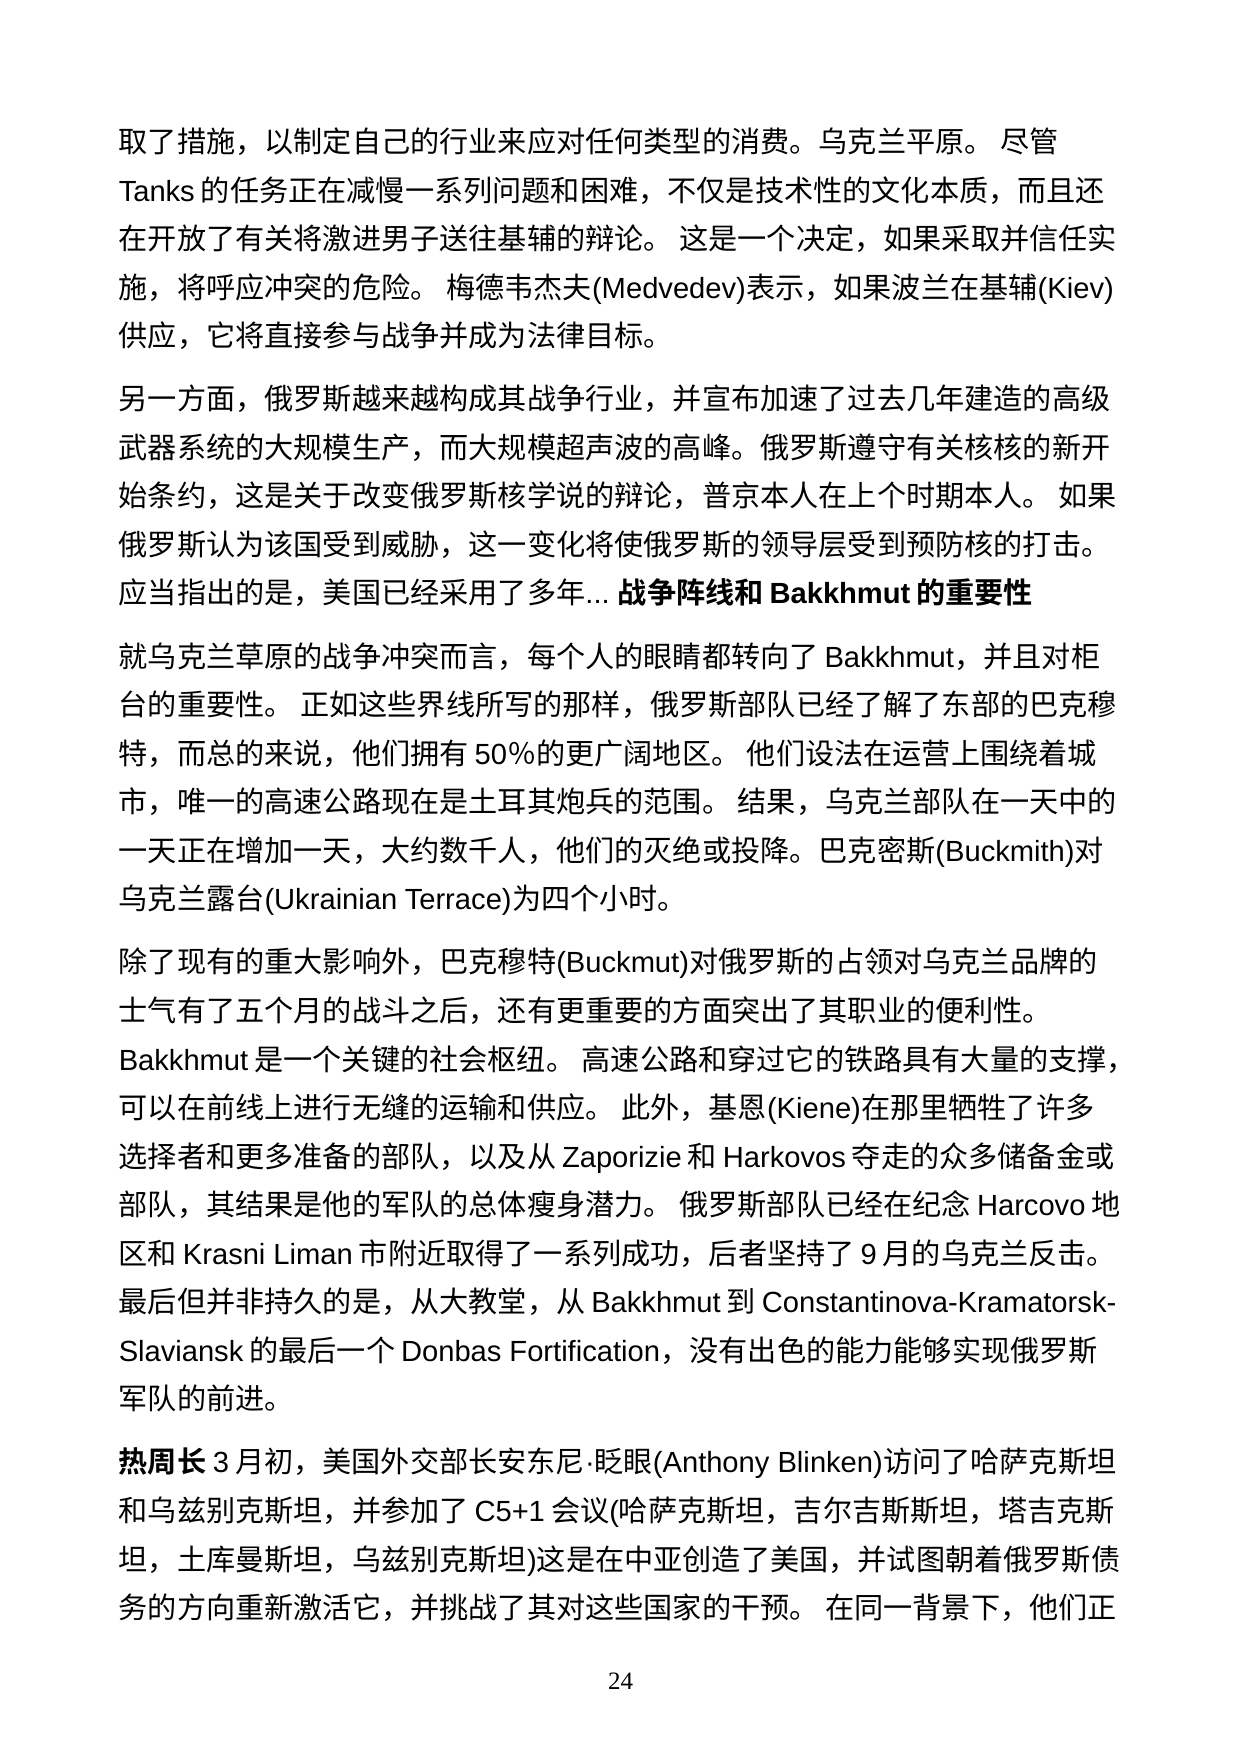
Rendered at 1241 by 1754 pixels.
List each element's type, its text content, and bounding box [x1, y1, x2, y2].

text 取了措施，以制定自己的行业来应对任何类型的消费。乌克兰平原。 尽管Tanks的任务正在减慢一系列问题和困难，不仅是技术性的文化本质，而且还在开放了有关将激进男子送往基辅的辩论。 这是一个决定，如果采取并信任实施，将呼应冲突的危险。 梅德韦杰夫(Medvedev)表示，如果波兰在基辅(Kiev)供应，它将直接参与战争并成为法律目标。 [118, 118, 1122, 355]
text 除了现有的重大影响外，巴克穆特(Buckmut)对俄罗斯的占领对乌克兰品牌的士气有了五个月的战斗之后，还有更重要的方面突出了其职业的便利性。 Bakkhmut是一个关键的社会枢纽。 高速公路和穿过它的铁路具有大量的支撑，可以在前线上进行无缝的运输和供应。 此外，基恩(Kiene)在那里牺牲了许多选择者和更多准备的部队，以及从Zaporizie和Harkovos夺走的众多储备金或部队，其结果是他的军队的总体瘦身潜力。 俄罗斯部队已经在纪念Harcovo地区和Krasni Liman市附近取得了一系列成功，后者坚持了9月的乌克兰反击。 最后但并非持久的是，从大教堂，从Bakkhmut到Constantinova-Kramatorsk-Slaviansk的最后一个Donbas Fortification，没有出色的能力能够实现俄罗斯军队的前进。 [118, 939, 1122, 1418]
text 就乌克兰草原的战争冲突而言，每个人的眼睛都转向了Bakkhmut，并且对柜台的重要性。 正如这些界线所写的那样，俄罗斯部队已经了解了东部的巴克穆特，而总的来说，他们拥有50％的更广阔地区。 他们设法在运营上围绕着城市，唯一的高速公路现在是土耳其炮兵的范围。 结果，乌克兰部队在一天中的一天正在增加一天，大约数千人，他们的灭绝或投降。巴克密斯(Buckmith)对乌克兰露台(Ukrainian Terrace)为四个小时。 [118, 633, 1122, 918]
text 热周长 3月初，美国外交部长安东尼·眨眼(Anthony Blinken)访问了哈萨克斯坦和乌兹别克斯坦，并参加了C5+1会议(哈萨克斯坦，吉尔吉斯斯坦，塔吉克斯坦，土库曼斯坦，乌兹别克斯坦)这是在中亚创造了美国，并试图朝着俄罗斯债务的方向重新激活它，并挑战了其对这些国家的干预。 在同一背景下，他们正 [118, 1439, 1122, 1627]
text 另一方面，俄罗斯越来越构成其战争行业，并宣布加速了过去几年建造的高级武器系统的大规模生产，而大规模超声波的高峰。俄罗斯遵守有关核核的新开始条约，这是关于改变俄罗斯核学说的辩论，普京本人在上个时期本人。 如果俄罗斯认为该国受到威胁，这一变化将使俄罗斯的领导层受到预防核的打击。 应当指出的是，美国已经采用了多年... 战争阵线和Bakkhmut的重要性 [118, 376, 1122, 612]
